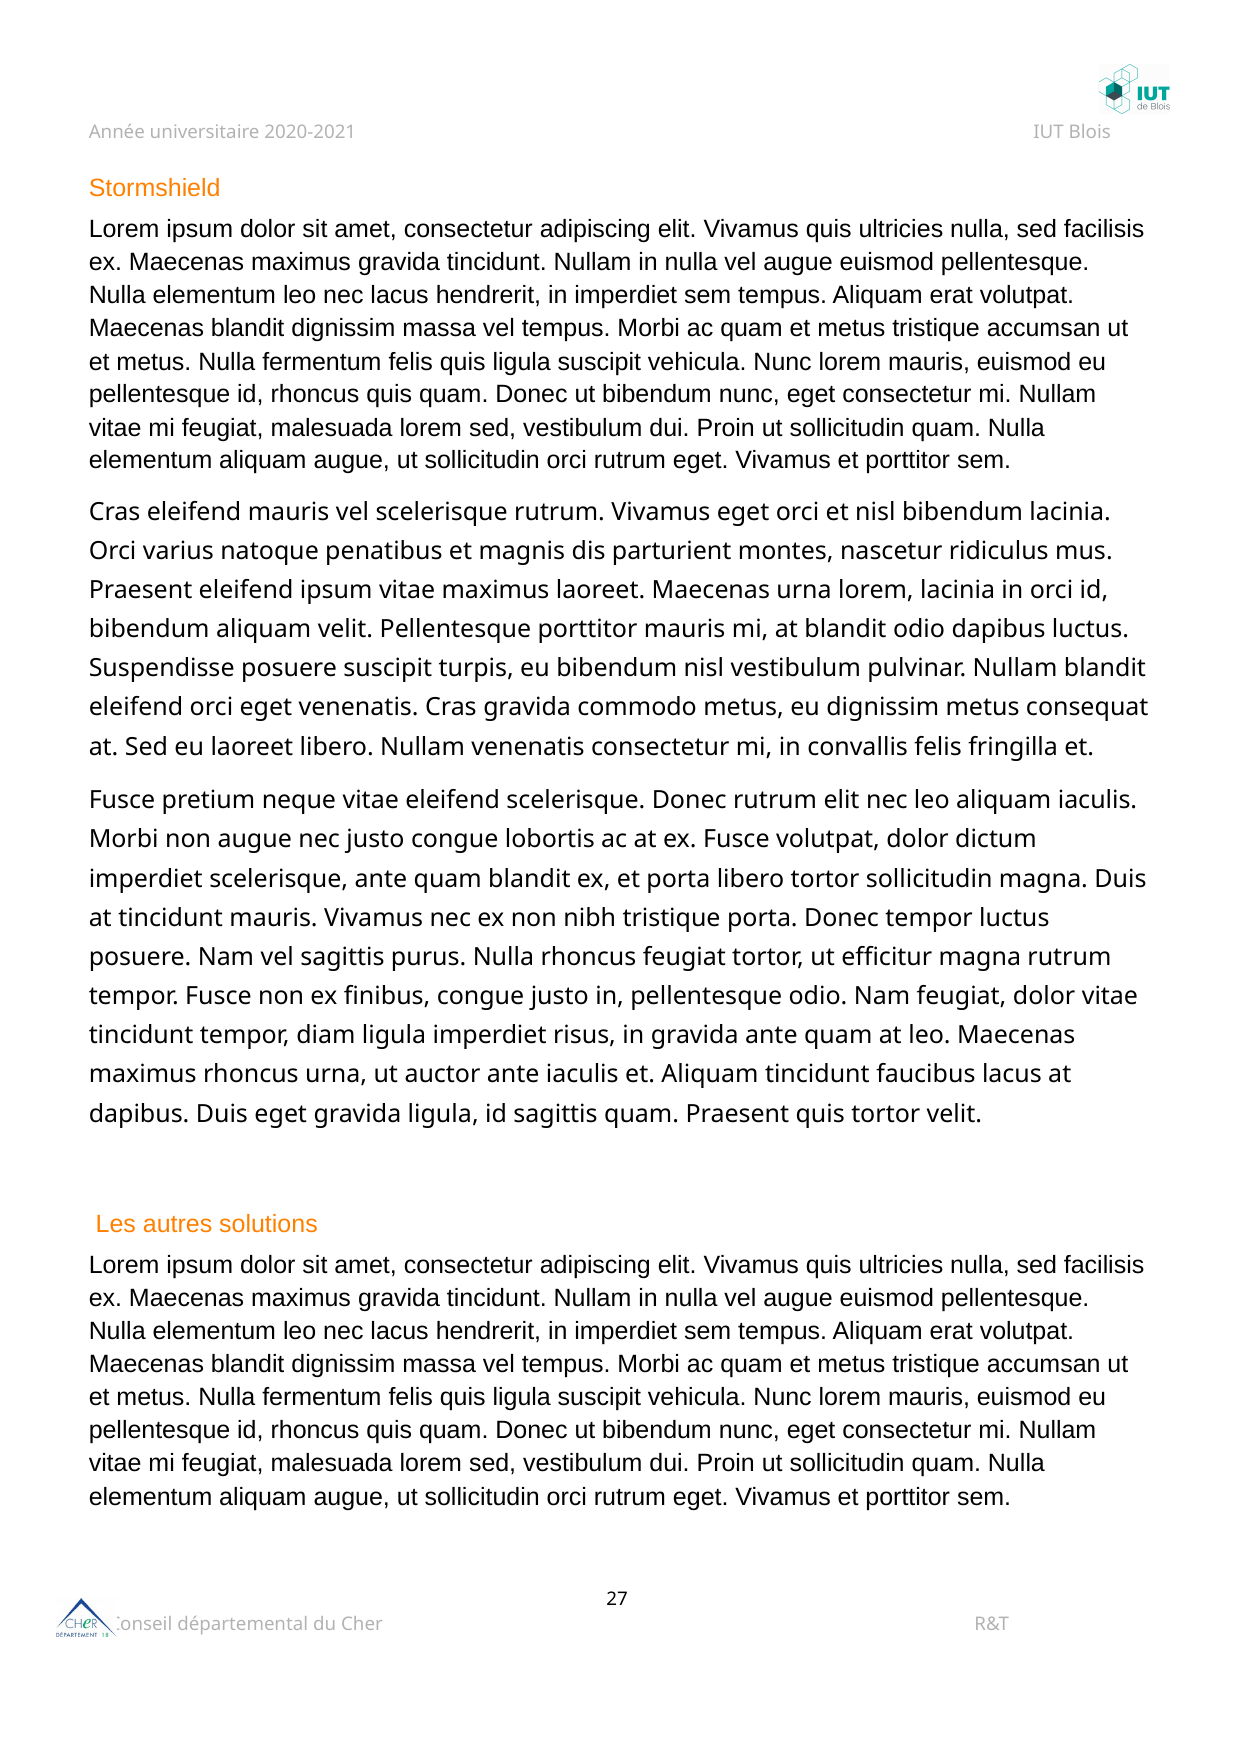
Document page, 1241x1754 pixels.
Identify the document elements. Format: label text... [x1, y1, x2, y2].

subtitle Les autres solutions [88, 1209, 1151, 1238]
picture [1098, 64, 1170, 114]
subtitle Stormshield [88, 173, 1151, 202]
text Cras eleifend mauris vel scelerisque rutrum. Vivamus eget orci et nisl bibendum lacinia. Orci varius natoque penatibus et magnis dis parturient montes, nascetur ridiculus mus. Praesent eleifend ipsum vitae maximus laoreet. Maecenas urna lorem, lacinia in orci id, bibendum aliquam velit. Pellentesque porttitor mauris mi, at blandit odio dapibus luctus. Suspendisse posuere suscipit turpis, eu bibendum nisl vestibulum pulvinar. Nullam blandit eleifend orci eget venenatis. Cras gravida commodo metus, eu dignissim metus consequat at. Sed eu laoreet libero. Nullam venenatis consectetur mi, in convallis felis fringilla et. [88, 493, 1151, 762]
text Fusce pretium neque vitae eleifend scelerisque. Donec rutrum elit nec leo aliquam iaculis. Morbi non augue nec justo congue lobortis ac at ex. Fusce volutpat, dolor dictum imperdiet scelerisque, ante quam blandit ex, et porta libero tortor sollicitudin magna. Duis at tincidunt mauris. Vivamus nec ex non nibh tristique porta. Donec tempor luctus posuere. Nam vel sagittis purus. Nulla rhoncus feugiat tortor, ut efficitur magna rutrum tempor. Fusce non ex finibus, congue justo in, pellentesque odio. Nam feugiat, dolor vitae tincidunt tempor, diam ligula imperdiet risus, in gravida ante quam at leo. Maecenas maximus rhoncus urna, ut auctor ante iaculis et. Aliquam tincidunt faucibus lacus at dapibus. Duis eget gravida ligula, id sagittis quam. Praesent quis tortor velit. [88, 782, 1151, 1129]
picture [56, 1598, 117, 1637]
text Lorem ipsum dolor sit amet, consectetur adipiscing elit. Vivamus quis ultricies nulla, sed facilisis ex. Maecenas maximus gravida tincidunt. Nullam in nulla vel augue euismod pellentesque. Nulla elementum leo nec lacus hendrerit, in imperdiet sem tempus. Aliquam erat volutpat. Maecenas blandit dignissim massa vel tempus. Morbi ac quam et metus tristique accumsan ut et metus. Nulla fermentum felis quis ligula suscipit vehicula. Nunc lorem mauris, euismod eu pellentesque id, rhoncus quis quam. Donec ut bibendum nunc, eget consectetur mi. Nullam vitae mi feugiat, malesuada lorem sed, vestibulum dui. Proin ut sollicitudin quam. Nulla elementum aliquam augue, ut sollicitudin orci rutrum eget. Vivamus et porttitor sem. [88, 1250, 1151, 1510]
text Lorem ipsum dolor sit amet, consectetur adipiscing elit. Vivamus quis ultricies nulla, sed facilisis ex. Maecenas maximus gravida tincidunt. Nullam in nulla vel augue euismod pellentesque. Nulla elementum leo nec lacus hendrerit, in imperdiet sem tempus. Aliquam erat volutpat. Maecenas blandit dignissim massa vel tempus. Morbi ac quam et metus tristique accumsan ut et metus. Nulla fermentum felis quis ligula suscipit vehicula. Nunc lorem mauris, euismod eu pellentesque id, rhoncus quis quam. Donec ut bibendum nunc, eget consectetur mi. Nullam vitae mi feugiat, malesuada lorem sed, vestibulum dui. Proin ut sollicitudin quam. Nulla elementum aliquam augue, ut sollicitudin orci rutrum eget. Vivamus et porttitor sem. [88, 214, 1151, 474]
